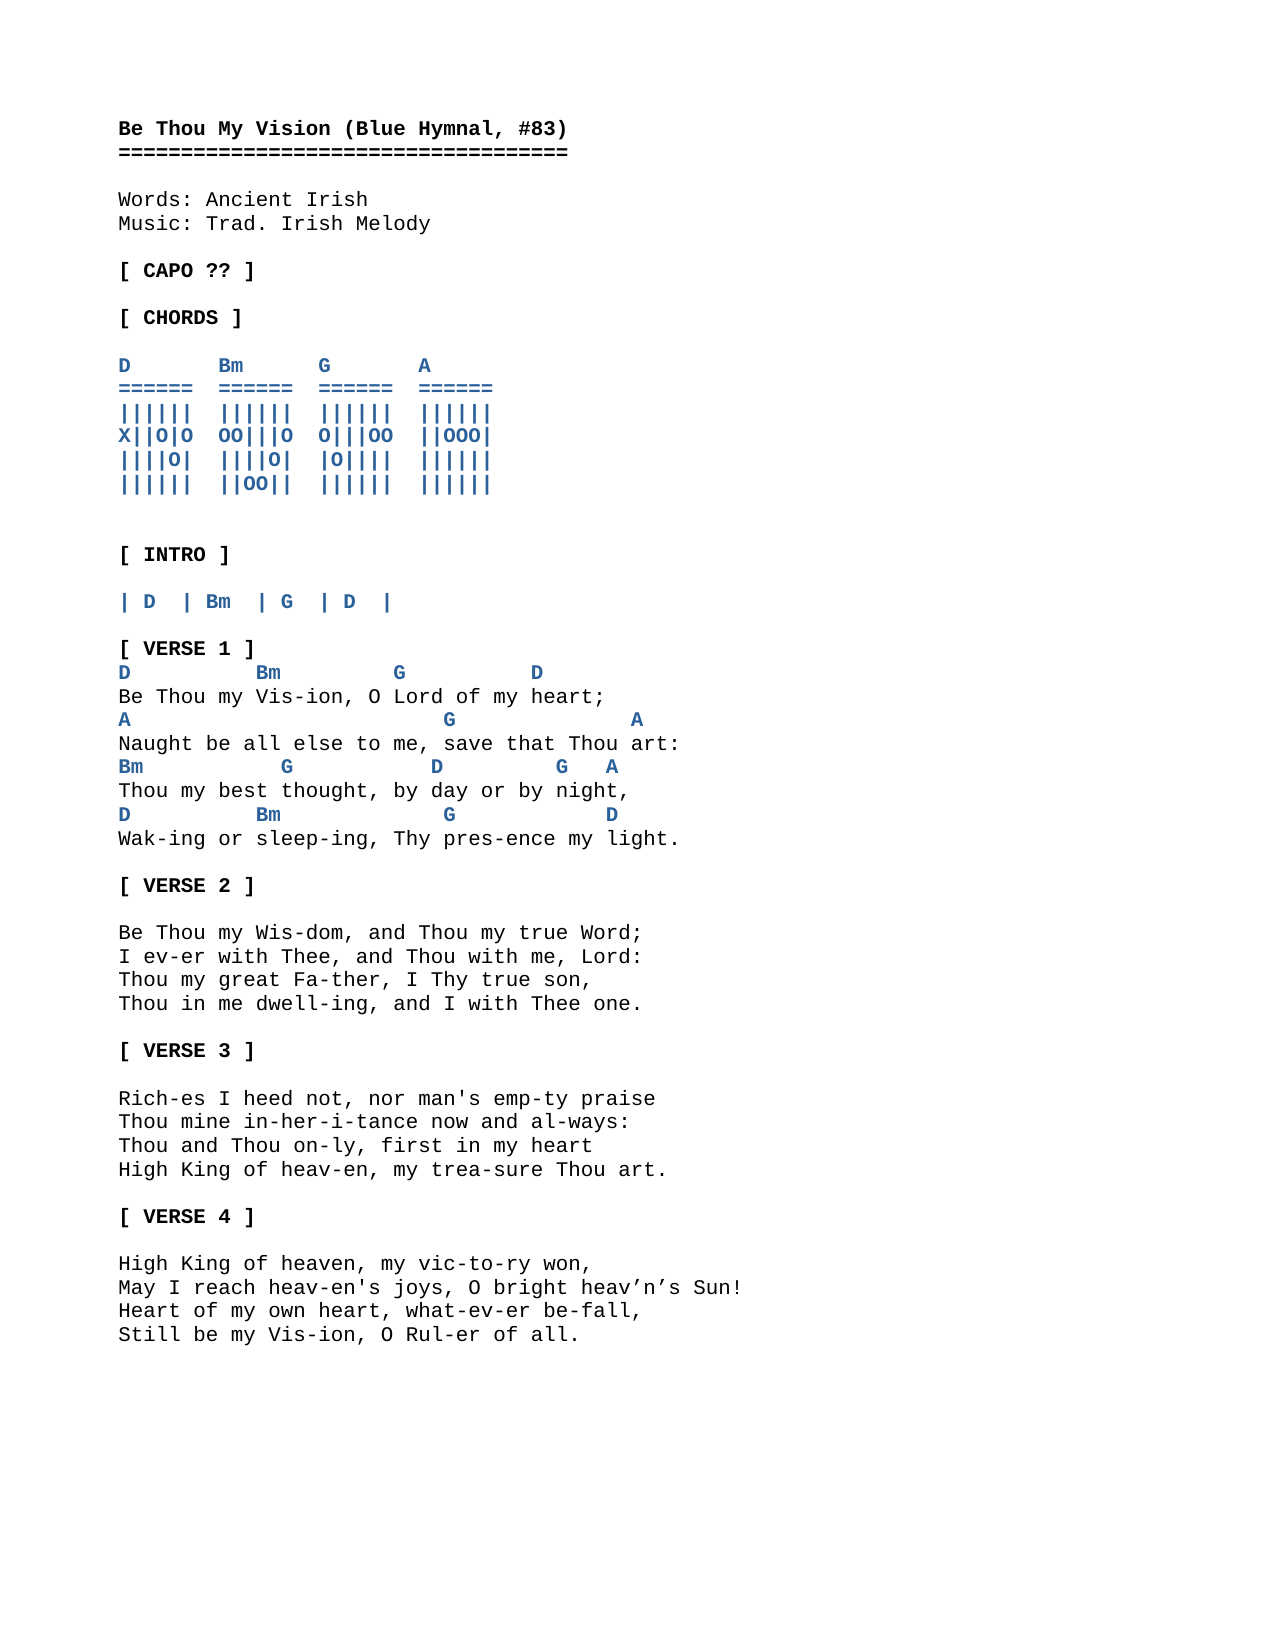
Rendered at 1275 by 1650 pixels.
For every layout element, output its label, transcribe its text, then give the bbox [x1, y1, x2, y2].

text Rich-es I heed not, nor man's emp-ty praise [118, 1088, 1157, 1111]
text [ VERSE 3 ] [118, 1040, 1157, 1064]
text Thou and Thou on-ly, first in my heart [118, 1135, 1157, 1158]
text [ CHORDS ] [118, 307, 1157, 331]
text Naught be all else to me, save that Thou art: [118, 733, 1157, 757]
text ====== ====== ====== ====== [118, 378, 1157, 402]
text Music: Trad. Irish Melody [118, 213, 1157, 236]
text [ VERSE 2 ] [118, 875, 1157, 898]
text High King of heav-en, my trea-sure Thou art. [118, 1158, 1157, 1182]
text I ev-er with Thee, and Thou with me, Lord: [118, 946, 1157, 969]
text May I reach heav-en's joys, O bright heav’n’s Sun! [118, 1277, 1157, 1300]
text |||||| |||||| |||||| |||||| [118, 402, 1157, 426]
text | D | Bm | G | D | [118, 591, 1157, 615]
text Be Thou my Vis-ion, O Lord of my heart; [118, 686, 1157, 709]
text D Bm G D [118, 662, 1157, 686]
text ||||O| ||||O| |O|||| |||||| [118, 449, 1157, 473]
text Be Thou My Vision (Blue Hymnal, #83) [118, 118, 1157, 142]
text ==================================== [118, 142, 1157, 165]
text D Bm G A [118, 354, 1157, 378]
text Still be my Vis-ion, O Rul-er of all. [118, 1324, 1157, 1348]
text Be Thou my Wis-dom, and Thou my true Word; [118, 922, 1157, 946]
text [ VERSE 4 ] [118, 1206, 1157, 1229]
text Wak-ing or sleep-ing, Thy pres-ence my light. [118, 827, 1157, 851]
text Bm G D G A [118, 757, 1157, 780]
text Heart of my own heart, what-ev-er be-fall, [118, 1300, 1157, 1324]
text X||O|O OO|||O O|||OO ||OOO| [118, 426, 1157, 449]
text [ VERSE 1 ] [118, 638, 1157, 662]
text Thou my best thought, by day or by night, [118, 780, 1157, 804]
text High King of heaven, my vic-to-ry won, [118, 1253, 1157, 1277]
text [ INTRO ] [118, 544, 1157, 567]
text Thou mine in-her-i-tance now and al-ways: [118, 1111, 1157, 1135]
text Thou in me dwell-ing, and I with Thee one. [118, 993, 1157, 1017]
text [ CAPO ?? ] [118, 260, 1157, 284]
text D Bm G D [118, 804, 1157, 827]
text A G A [118, 709, 1157, 733]
text Thou my great Fa-ther, I Thy true son, [118, 969, 1157, 993]
text |||||| ||OO|| |||||| |||||| [118, 473, 1157, 496]
text Words: Ancient Irish [118, 189, 1157, 213]
